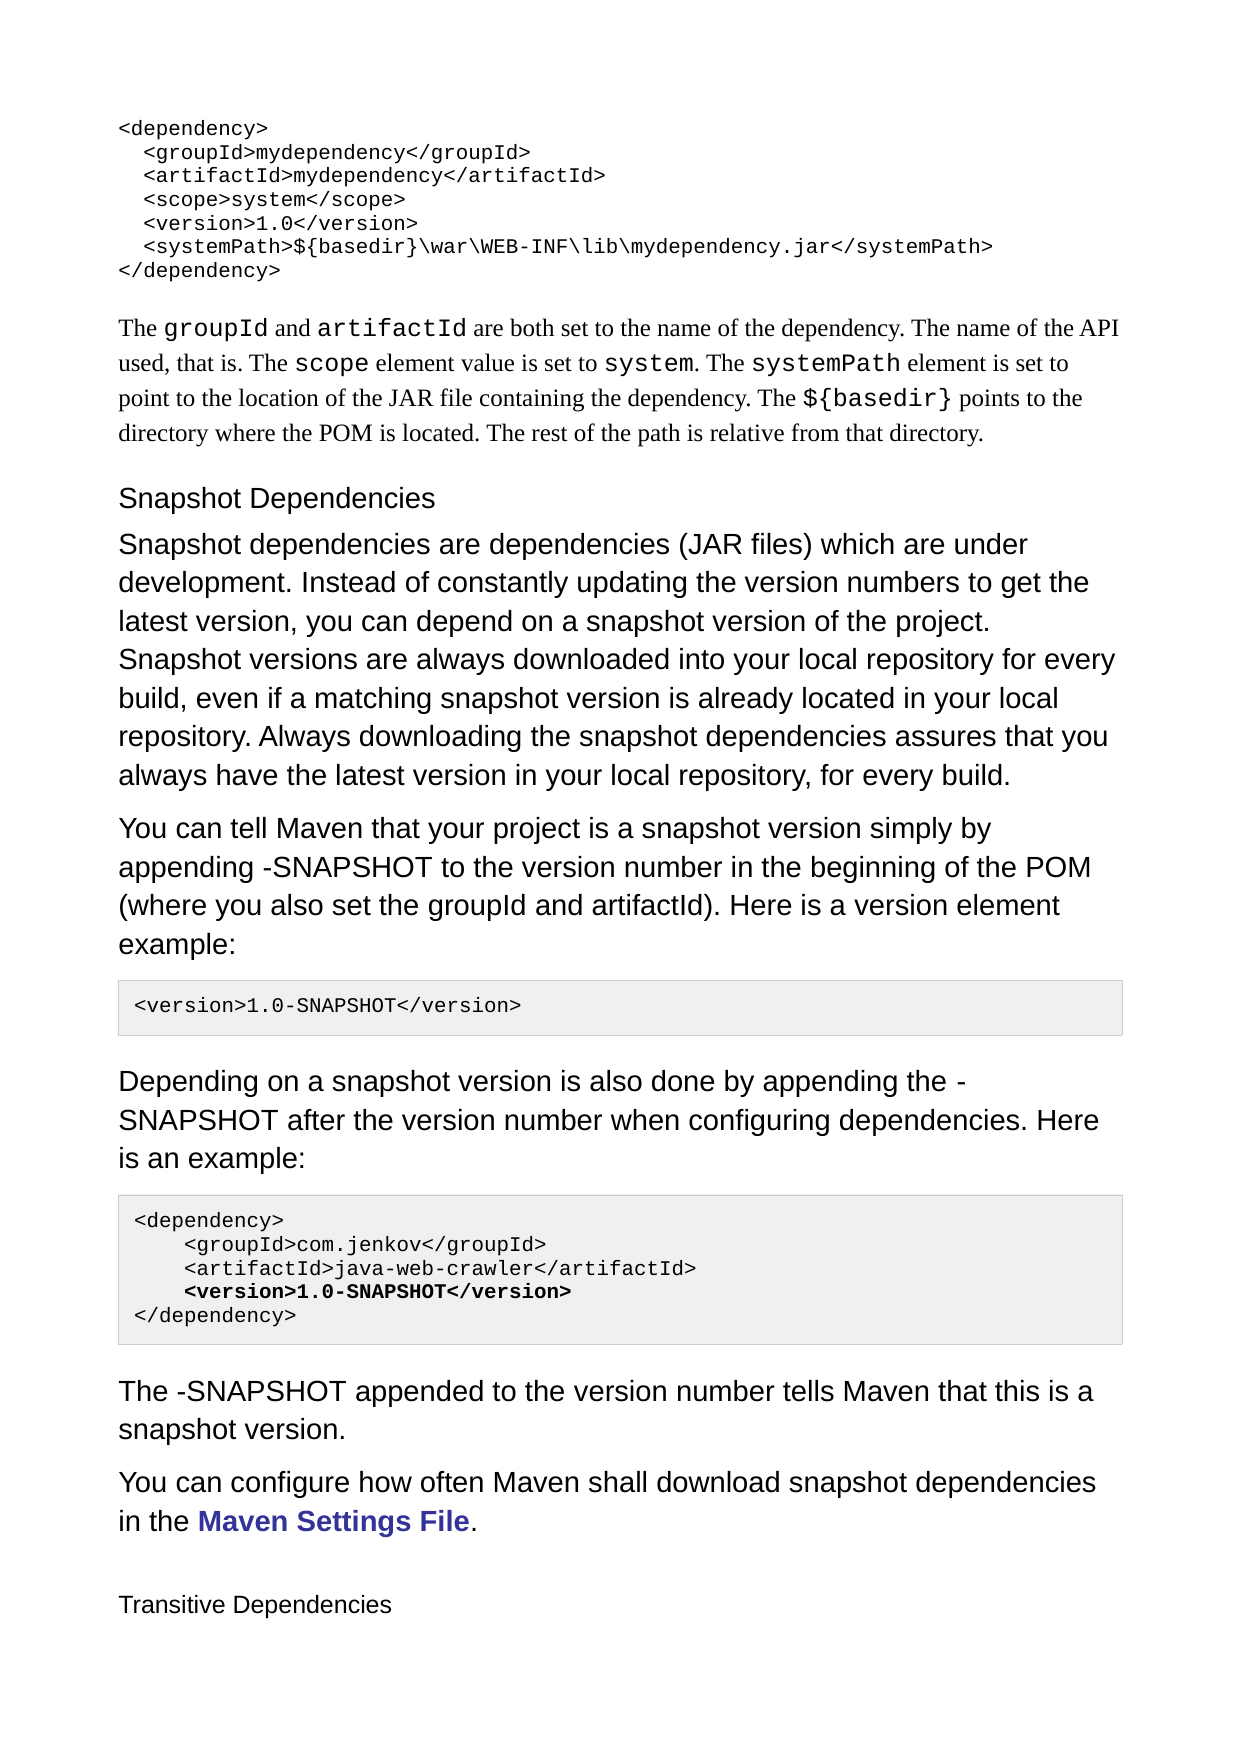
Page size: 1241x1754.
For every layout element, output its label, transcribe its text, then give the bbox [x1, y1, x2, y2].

text <dependency> [118, 118, 1122, 142]
subtitle Snapshot Dependencies [118, 481, 1122, 514]
text The groupId and artifactId are both set to the name of the dependency. The name of the API used, that is. The scope element value is set to system. The systemPath element is set to point to the location of the JAR file containing the dependency. The ${basedir} points to the directory where the POM is located. The rest of the path is relative from that directory. [118, 313, 1122, 447]
text Transitive Dependencies [118, 1557, 1122, 1619]
text <dependency> [119, 1196, 1122, 1218]
text </dependency> [119, 1289, 1122, 1344]
text The -SNAPSHOT appended to the version number tells Maven that this is a snapshot version. [118, 1374, 1122, 1446]
text <groupId>mydependency</groupId> [118, 142, 1122, 165]
text Depending on a snapshot version is also done by appending the -SNAPSHOT after the version number when configuring dependencies. Here is an example: [118, 1064, 1122, 1175]
text </dependency> [118, 260, 1122, 284]
text You can tell Maven that your project is a snapshot version simply by appending -SNAPSHOT to the version number in the beginning of the POM (where you also set the groupId and artifactId). Here is a version element example: [118, 811, 1122, 960]
text <artifactId>mydependency</artifactId> [118, 165, 1122, 189]
text <systemPath>${basedir}\war\WEB-INF\lib\mydependency.jar</systemPath> [118, 236, 1122, 260]
text <artifactId>java-web-crawler</artifactId> [119, 1242, 1122, 1266]
text Snapshot dependencies are dependencies (JAR files) which are under development. Instead of constantly updating the version numbers to get the latest version, you can depend on a snapshot version of the project. Snapshot versions are always downloaded into your local repository for every build, even if a matching snapshot version is already located in your local repository. Always downloading the snapshot dependencies assures that you always have the latest version in your local repository, for every build. [118, 527, 1122, 791]
text <version>1.0-SNAPSHOT</version> [119, 981, 1122, 1035]
text <version>1.0</version> [118, 213, 1122, 236]
text <version>1.0-SNAPSHOT</version> [119, 1266, 1122, 1289]
text <scope>system</scope> [118, 189, 1122, 213]
text <groupId>com.jenkov</groupId> [119, 1218, 1122, 1242]
text You can configure how often Maven shall download snapshot dependencies in the Maven Settings File. [118, 1465, 1122, 1537]
